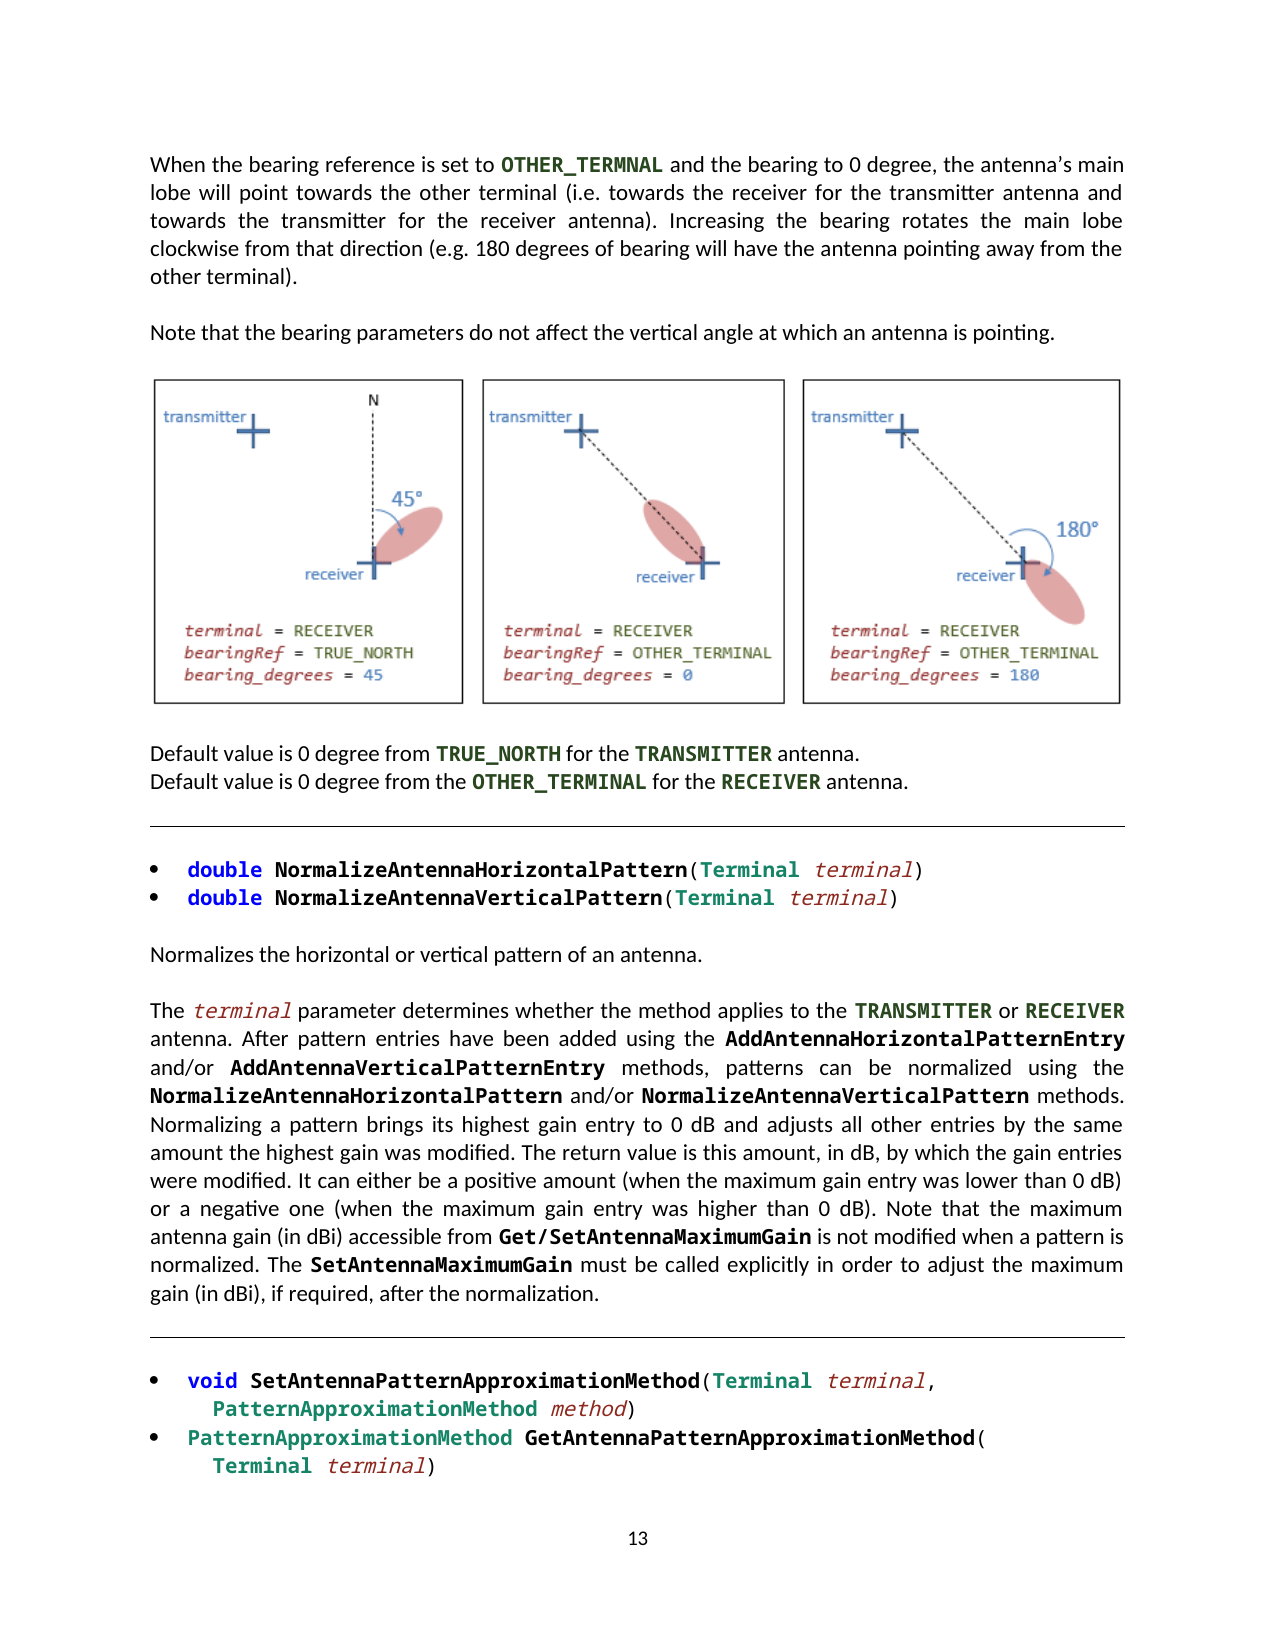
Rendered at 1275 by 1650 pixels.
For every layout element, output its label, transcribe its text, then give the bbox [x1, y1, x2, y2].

list void SetAntennaPatternApproximationMethod(Terminal terminal, PatternApproximationMethod method) [150, 1366, 1125, 1423]
list double NormalizeAntennaHorizontalPattern(Terminal terminal) [150, 855, 1125, 883]
list double NormalizeAntennaVerticalPattern(Terminal terminal) [150, 883, 1125, 912]
list Note that the bearing parameters do not affect the vertical angle at which an antenna is pointing. [150, 318, 1125, 347]
list PatternApproximationMethod GetAntennaPatternApproximationMethod( Terminal terminal) [150, 1423, 1125, 1480]
list Normalizes the horizontal or vertical pattern of an antenna. [150, 940, 1125, 968]
list The terminal parameter determines whether the method applies to the TRANSMITTER or RECEIVER antenna. After pattern entries have been added using the AddAntennaHorizontalPatternEntry and/or AddAntennaVerticalPatternEntry methods, patterns can be normalized using the NormalizeAntennaHorizontalPattern and/or NormalizeAntennaVerticalPattern methods. Normalizing a pattern brings its highest gain entry to 0 dB and adjusts all other entries by the same amount the highest gain was modified. The return value is this amount, in dB, by which the gain entries were modified. It can either be a positive amount (when the maximum gain entry was lower than 0 dB) or a negative one (when the maximum gain entry was higher than 0 dB). Note that the maximum antenna gain (in dBi) accessible from Get/SetAntennaMaximumGain is not modified when a pattern is normalized. The SetAntennaMaximumGain must be called explicitly in order to adjust the maximum gain (in dBi), if required, after the normalization. [150, 996, 1125, 1307]
picture [150, 374, 1125, 711]
list When the bearing reference is set to OTHER_TERMNAL and the bearing to 0 degree, the antenna’s main lobe will point towards the other terminal (i.e. towards the receiver for the transmitter antenna and towards the transmitter for the receiver antenna). Increasing the bearing rotates the main lobe clockwise from that direction (e.g. 180 degrees of bearing will have the antenna pointing away from the other terminal). [150, 150, 1125, 291]
list Default value is 0 degree from TRUE_NORTH for the TRANSMITTER antenna. Default value is 0 degree from the OTHER_TERMINAL for the RECEIVER antenna. [150, 739, 1125, 796]
